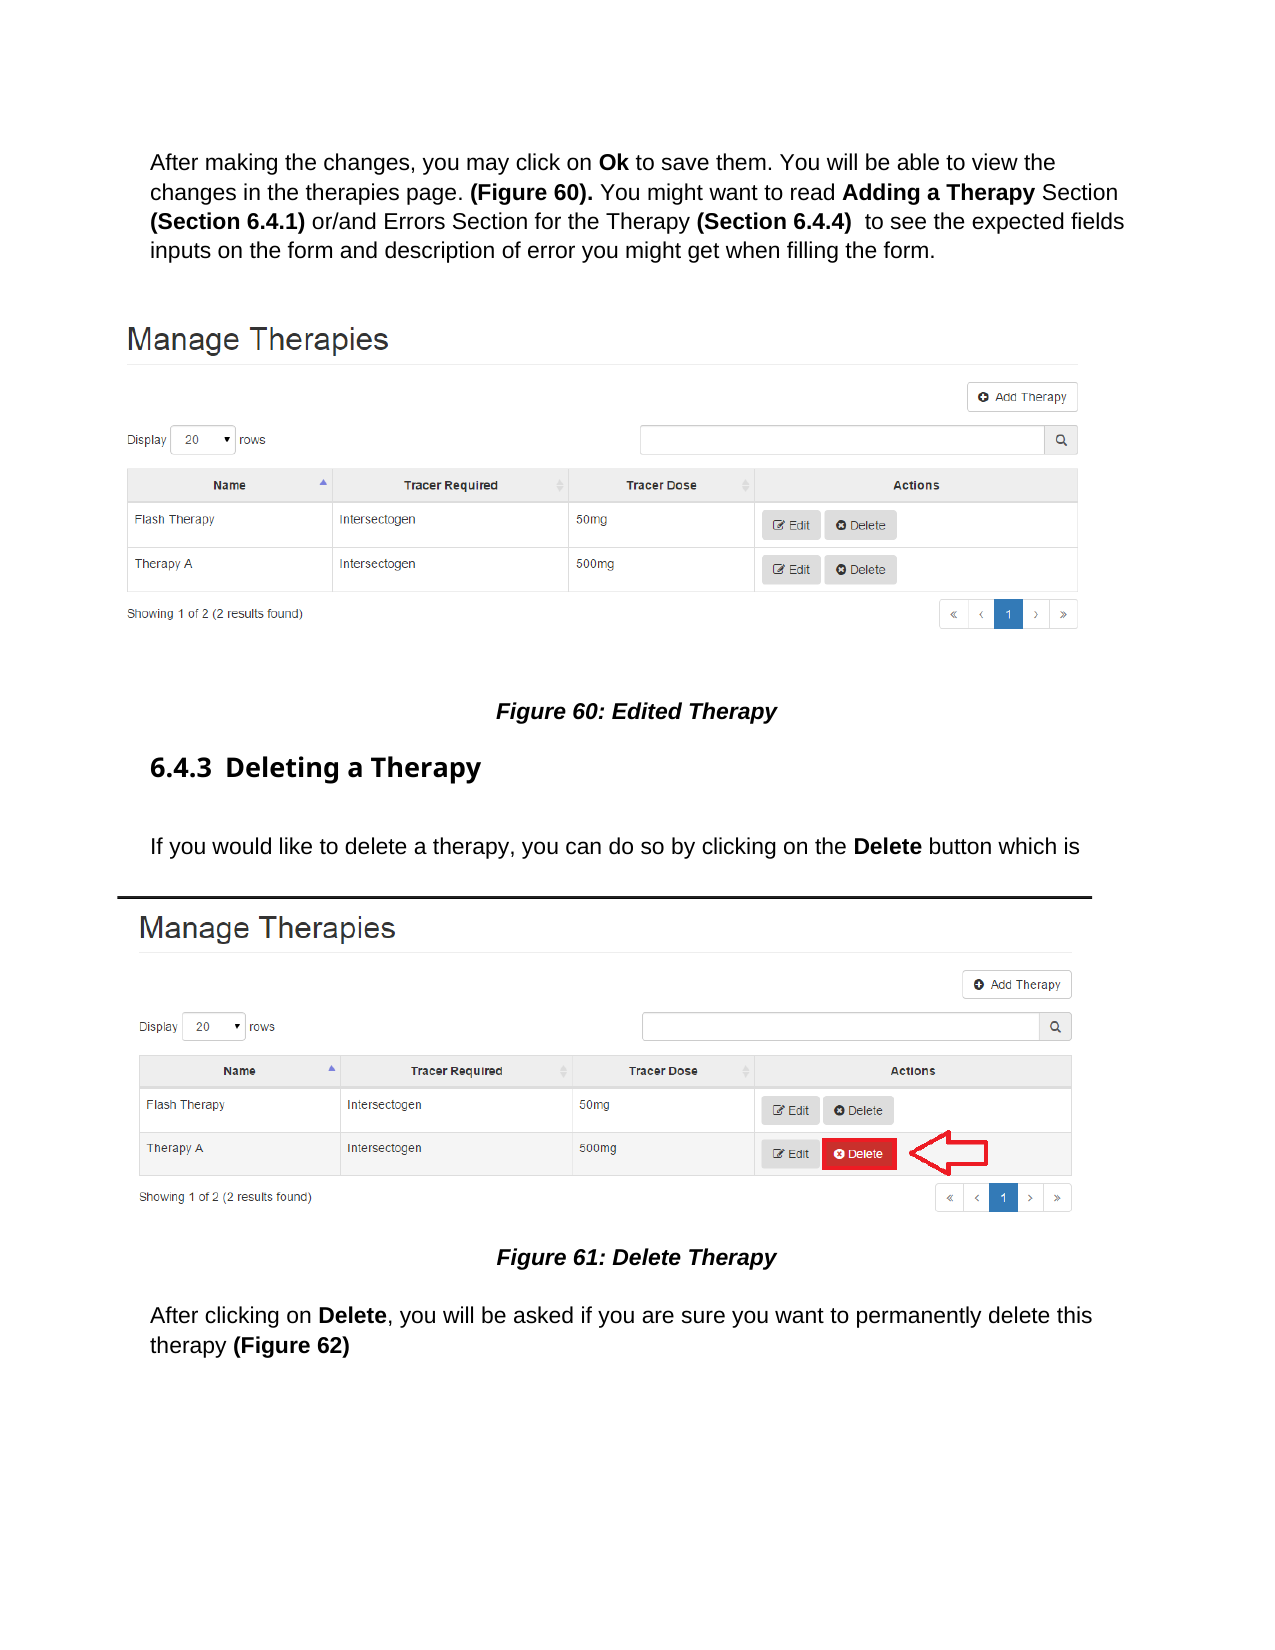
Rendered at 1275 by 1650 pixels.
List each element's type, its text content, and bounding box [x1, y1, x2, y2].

text Figure 61: Delete Therapy [150, 892, 1125, 1270]
text After making the changes, you may click on Ok to save them. You will be able to view the changes in the therapies page. (Figure 60). You might want to read Adding a Therapy Section (Section 6.4.1) or/and Errors Section for the Therapy (Section 6.4.4) to see the expected fields inputs on the form and description of error you might get when filling the form. [150, 150, 1125, 264]
text After clicking on Delete, you will be asked if you are sure you want to permanently delete this therapy (Figure 62) [150, 1303, 1125, 1358]
text If you would like to delete a therapy, you can do so by clicking on the Delete button which is found right next to the Edit button (Figure 61) [150, 833, 1125, 888]
text Figure 60: Edited Therapy [150, 698, 1125, 724]
picture [117, 896, 1093, 1222]
picture [115, 313, 1091, 632]
subtitle 6.4.3 Deleting a Therapy [150, 749, 1125, 786]
